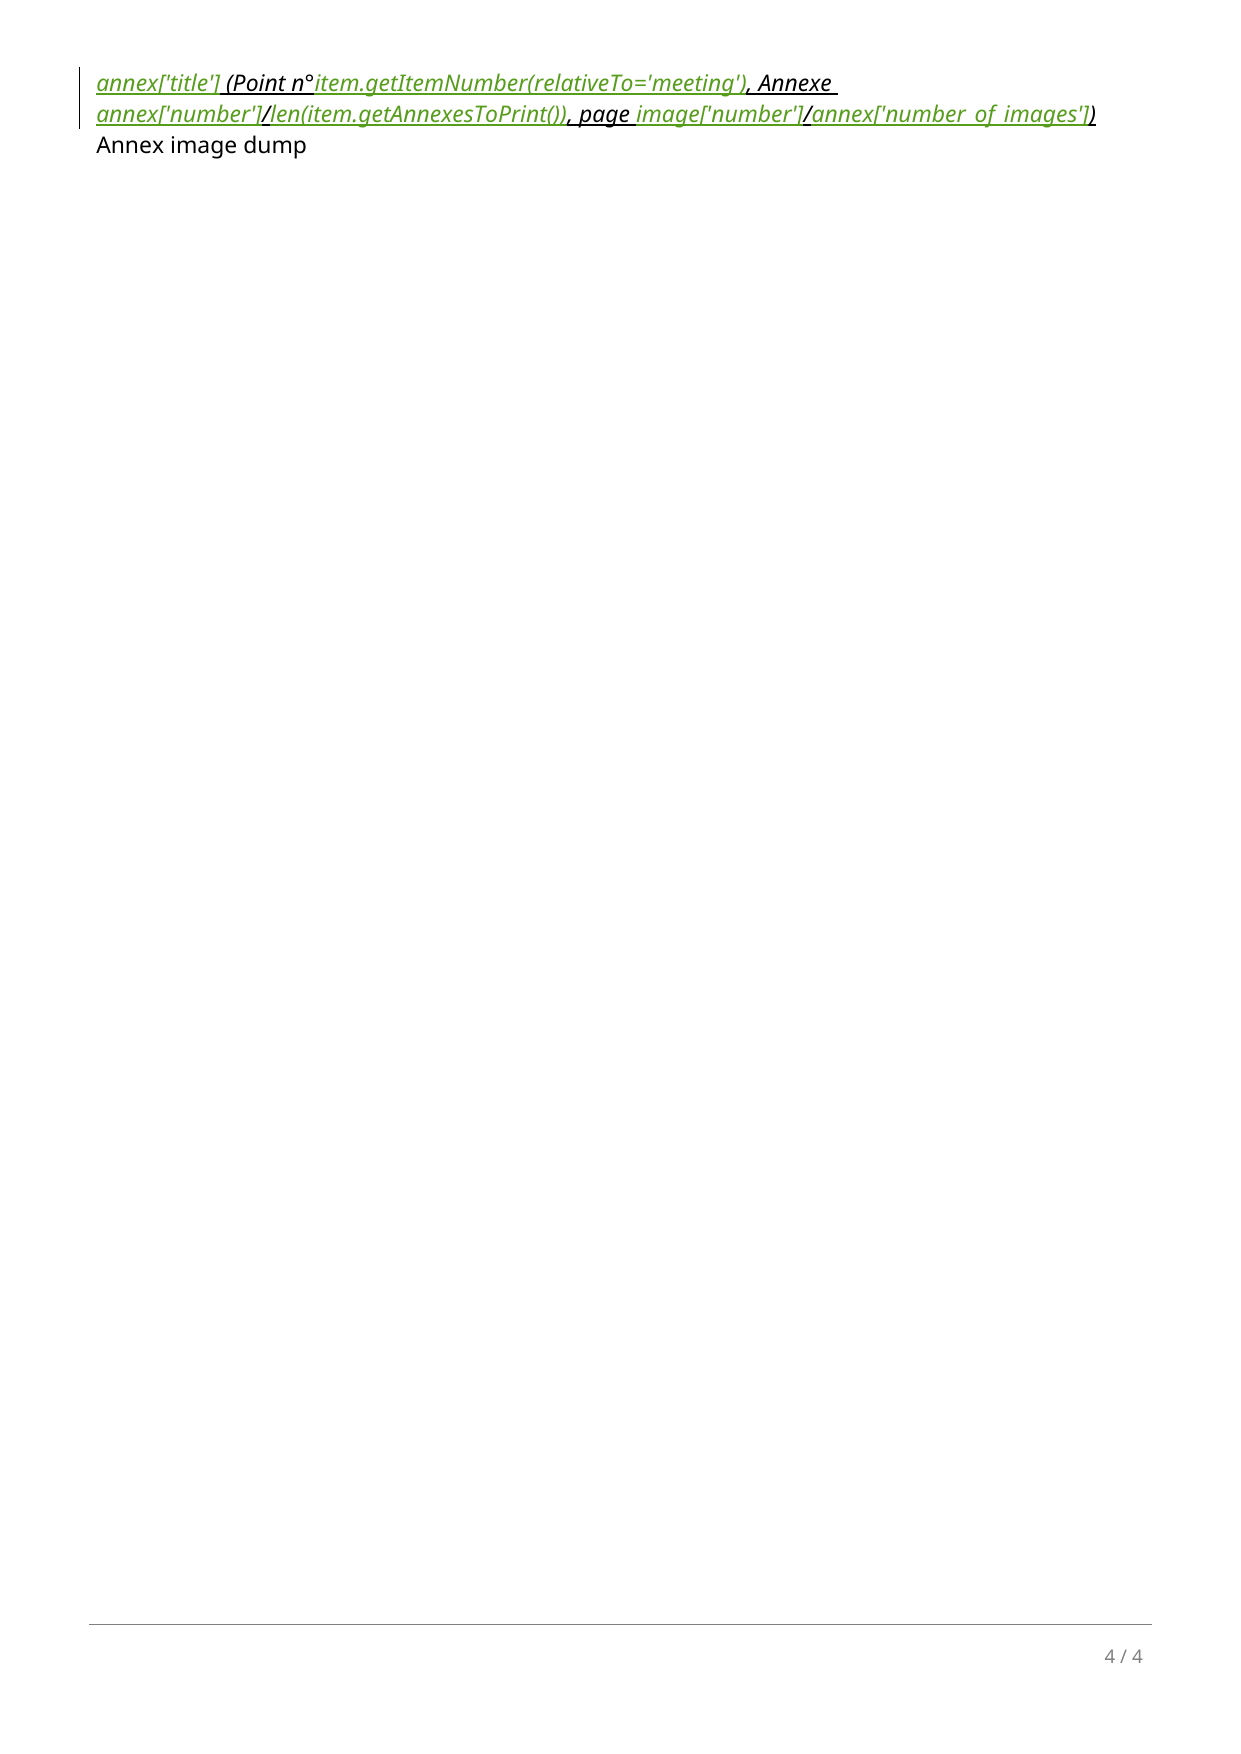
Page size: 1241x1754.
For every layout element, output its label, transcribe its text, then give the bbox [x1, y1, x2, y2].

table_header [89, 59, 1152, 1588]
table_header annex['title'] (Point n°item.getItemNumber(relativeTo='meeting'), Annexe annex['number']/len(item.getAnnexesToPrint()), page image['number']/annex['number_of_images']) Annex image dump [94, 65, 1146, 1582]
